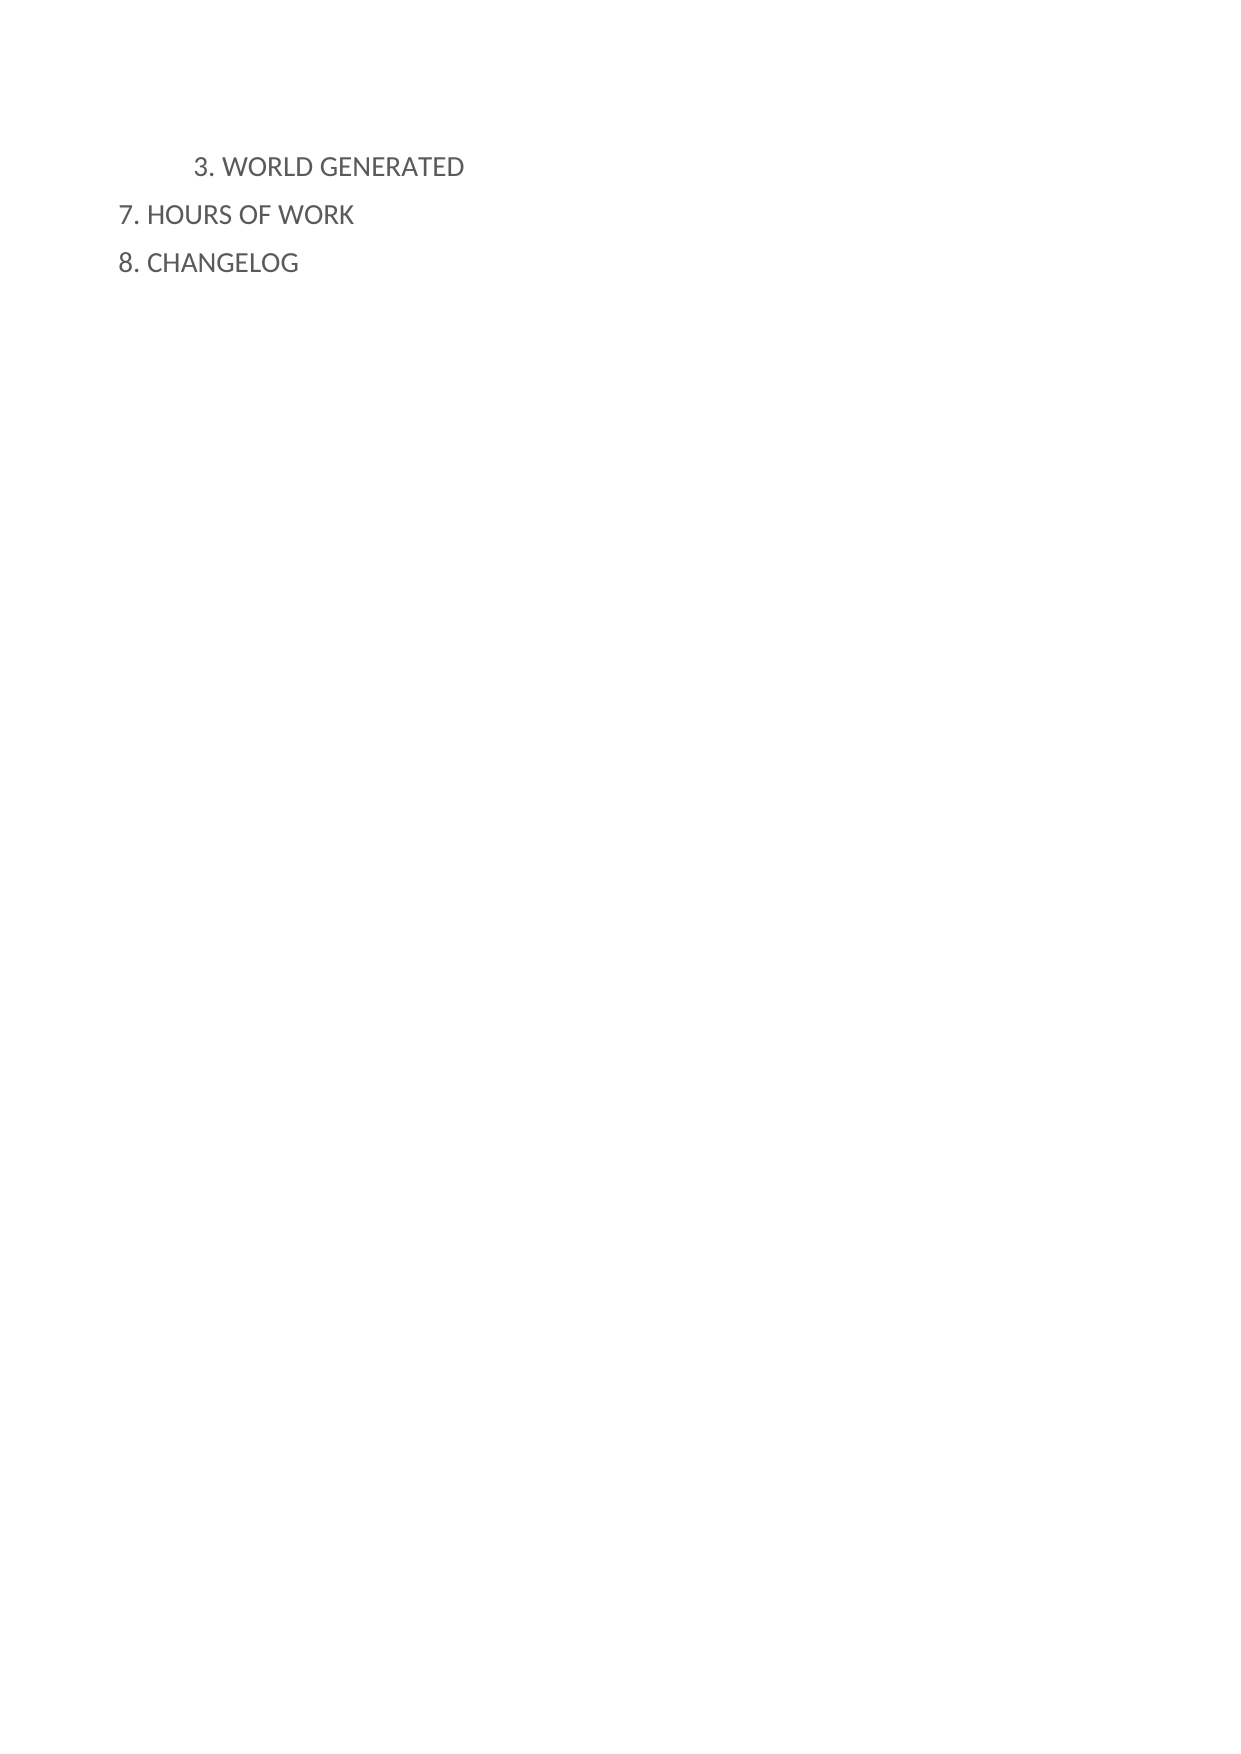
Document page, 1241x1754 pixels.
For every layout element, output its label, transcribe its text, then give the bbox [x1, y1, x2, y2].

text 3. WORLD GENERATED [118, 148, 1122, 183]
text 7. HOURS OF WORK [118, 196, 1122, 231]
text 8. CHANGELOG [118, 244, 1122, 279]
